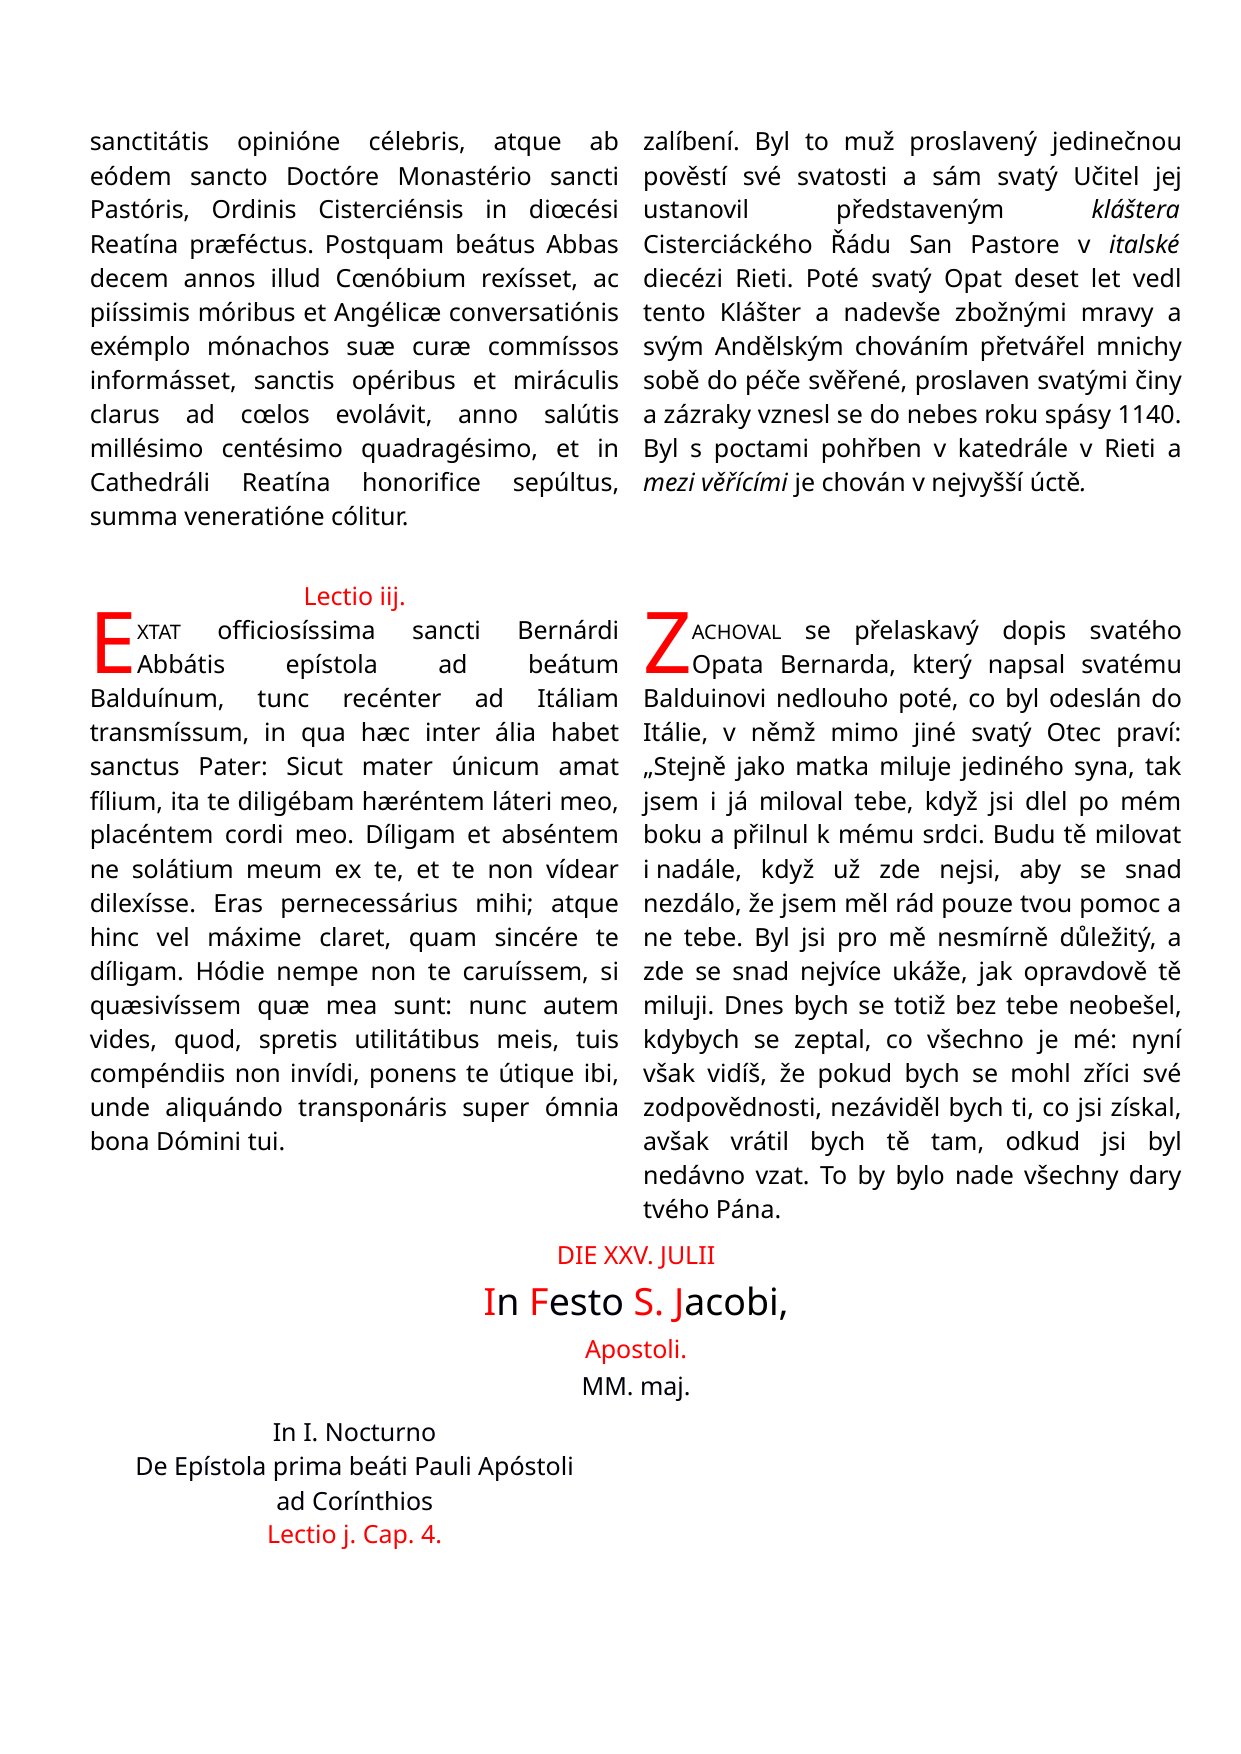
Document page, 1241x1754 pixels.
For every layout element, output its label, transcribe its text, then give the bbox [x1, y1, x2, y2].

table_cell sanctitátis opinióne célebris‚ atque ab eódem sancto Doctóre Monastério sancti Pastóris‚ Ordinis Cisterciénsis in diœcési Reatína præféctus. Postquam beátus Abbas decem annos illud Cœnóbium rexísset, ac piíssimis móribus et Angélicæ conversatiónis exémplo mónachos suæ curæ commíssos informásset, sanctis opéribus et miráculis clarus ad cœlos evolávit, anno salútis millésimo centésimo quadragésimo, et in Cathedráli Reatína honorifice sepúltus, summa veneratióne cólitur. [78, 118, 631, 573]
table_cell In I. Nocturno De Epístola prima beáti Pauli Apóstoli ad Corínthios Lectio j. Cap. 4. Sic nos exístimet homo ut minístros Christi: et dispensatóres mysteriórum Dei. Hic jam quæritur inter dispensatóres ut fidélis quis inveniátur. Mihi autem pro mínimo est ut a vobis júdicer, aut ab humáno die: sed neque meípsum júdico. Nihil enim mihi cónscius sum: sed non in hoc justificátus sum: qui autem júdicat me, Dóminus est. [78, 1409, 631, 1557]
table_cell Zachoval se přelaskavý dopis svatého Opata Bernarda, který napsal svatému Balduinovi nedlouho poté, co byl odeslán do Itálie, v němž mimo jiné svatý Otec praví: „Stejně jako matka miluje jediného syna, tak jsem i já miloval tebe, když jsi dlel po mém boku a přilnul k mému srdci. Budu tě milovat i nadále, když už zde nejsi, aby se snad nezdálo, že jsem měl rád pouze tvou pomoc a ne tebe. Byl jsi pro mě nesmírně důležitý, a zde se snad nejvíce ukáže, jak opravdově tě miluji. Dnes bych se totiž bez tebe neobešel, kdybych se zeptal, co všechno je mé: nyní však vidíš, že pokud bych se mohl zříci své zodpovědnosti, nezáviděl bych ti, co jsi získal, avšak vrátil bych tě tam, odkud jsi byl nedávno vzat. To by bylo nade všechny dary tvého Pána. [631, 573, 1194, 1232]
table_cell Lectio iij. Extat officiosíssima sancti Bernárdi Abbátis epístola ad beátum Balduínum‚ tunc recénter ad Itáliam transmíssum, in qua hæc inter ália habet sanctus Pater: Sicut mater únicum amat fílium, ita te diligébam hæréntem láteri meo, placéntem cordi meo. Díligam et abséntem ne solátium meum ex te, et te non vídear dilexísse. Eras pernecessárius mihi; atque hinc vel máxime claret, quam sincére te díligam. Hódie nempe non te caruíssem, si quæsivíssem quæ mea sunt: nunc autem vides, quod, spretis utilitátibus meis, tuis compéndiis non invídi, ponens te útique ibi, unde aliquándo transponáris super ómnia bona Dómini tui. [78, 573, 631, 1232]
table_cell [631, 1409, 1194, 1557]
table_cell DIE XXV. JULII In Festo S. Jacobi, Apostoli. MM. maj. [78, 1232, 1194, 1409]
table_cell zalíbení. Byl to muž proslavený jedinečnou pověstí své svatosti a sám svatý Učitel jej ustanovil představeným kláštera Cisterciáckého Řádu San Pastore v italské diecézi Rieti. Poté svatý Opat deset let vedl tento Klášter a nadevše zbožnými mravy a svým Andělským chováním přetvářel mnichy sobě do péče svěřené, proslaven svatými činy a zázraky vznesl se do nebes roku spásy 1140. Byl s poctami pohřben v katedrále v Rieti a mezi věřícími je chován v nejvyšší úctě. [631, 118, 1194, 573]
